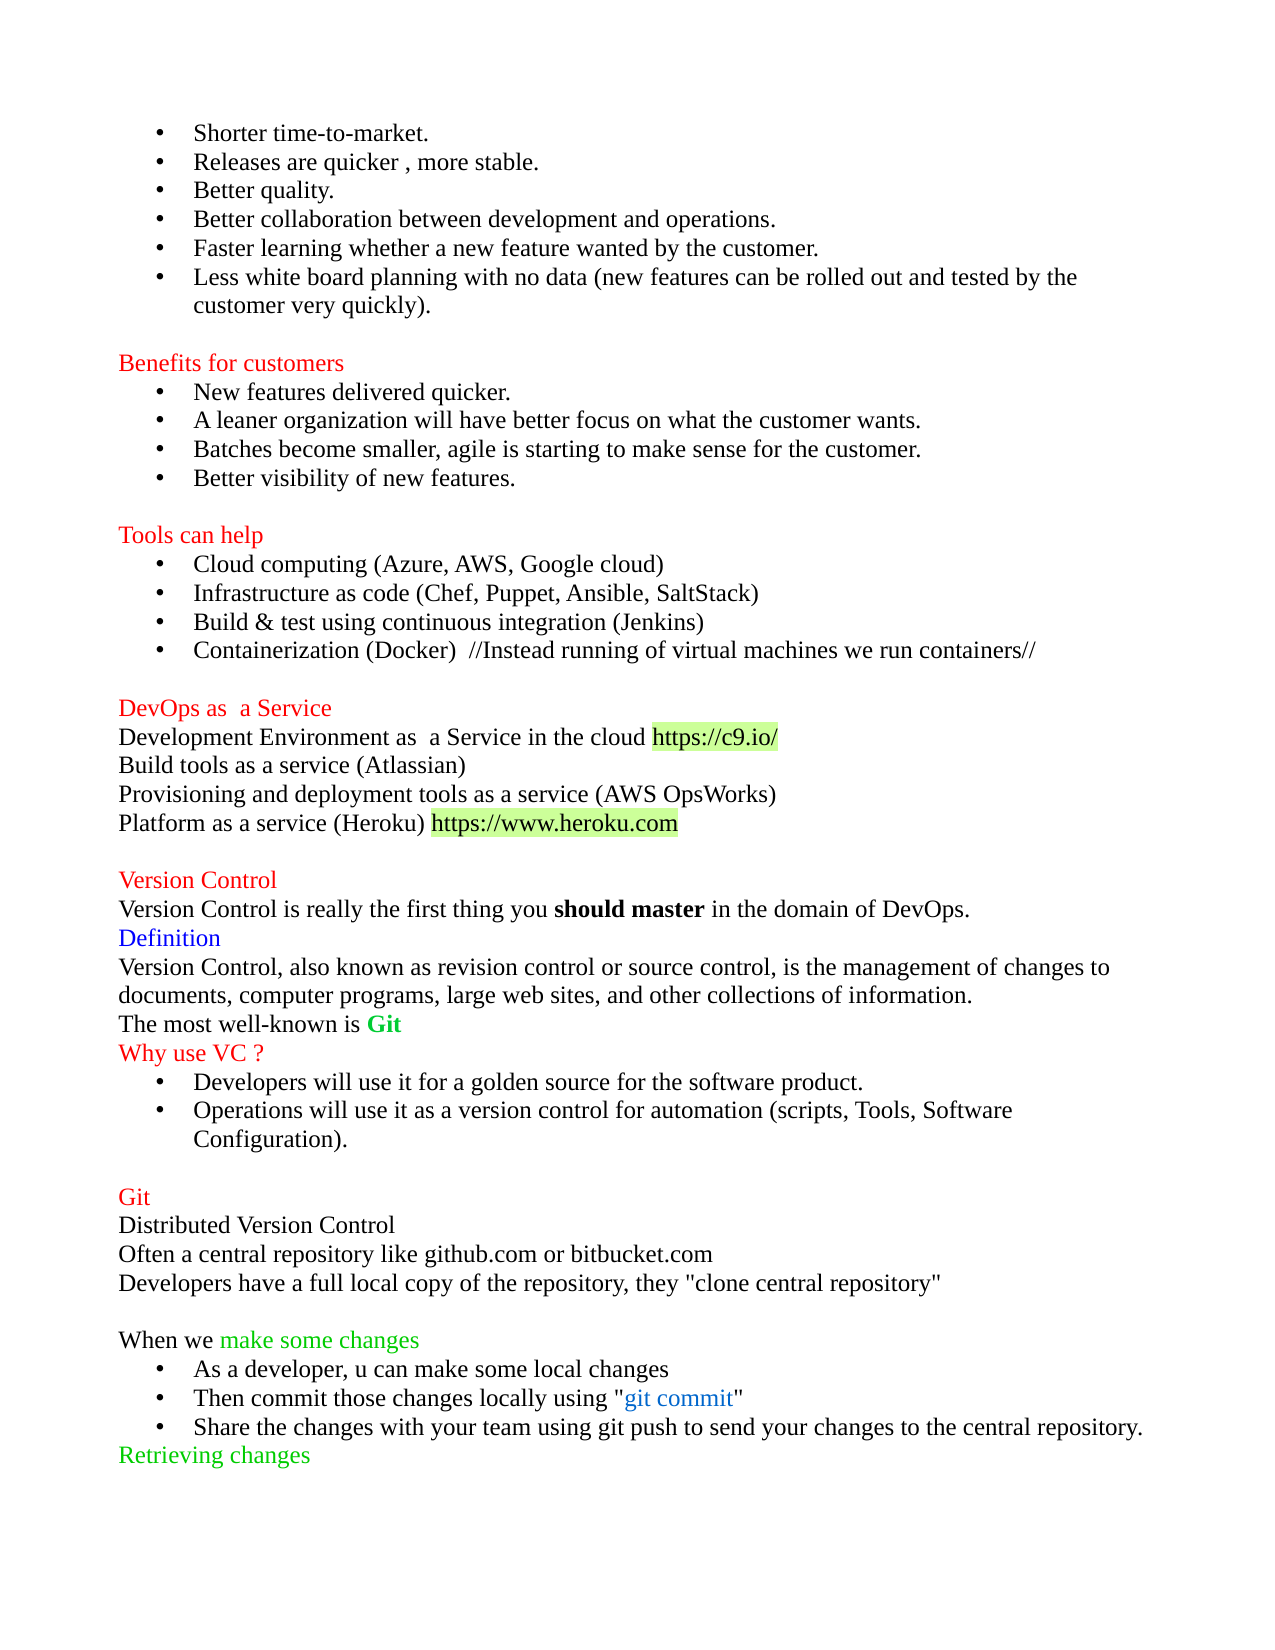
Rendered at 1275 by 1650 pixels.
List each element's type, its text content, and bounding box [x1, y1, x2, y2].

text Version Control [118, 866, 1157, 894]
list Containerization (Docker) //Instead running of virtual machines we run containers// [156, 636, 1157, 664]
list Better visibility of new features. [156, 463, 1157, 492]
list Infrastructure as code (Chef, Puppet, Ansible, SaltStack) [156, 578, 1157, 607]
text Benefits for customers [118, 348, 1157, 377]
list Less white board planning with no data (new features can be rolled out and tested by the customer very quickly). [156, 262, 1157, 319]
text Why use VC ? [118, 1038, 1157, 1067]
text Development Environment as a Service in the cloud https://c9.io/ [118, 722, 1157, 751]
list Better quality. [156, 176, 1157, 204]
text Version Control is really the first thing you should master in the domain of DevOps. [118, 894, 1157, 923]
text Version Control, also known as revision control or source control, is the management of changes to documents, computer programs, large web sites, and other collections of information. [118, 952, 1157, 1009]
list Operations will use it as a version control for automation (scripts, Tools, Software Configuration). [156, 1096, 1157, 1153]
list Share the changes with your team using git push to send your changes to the central repository. [156, 1412, 1157, 1441]
list Batches become smaller, agile is starting to make sense for the customer. [156, 434, 1157, 463]
text Tools can help [118, 521, 1157, 549]
list As a developer, u can make some local changes [156, 1354, 1157, 1383]
list Build & test using continuous integration (Jenkins) [156, 607, 1157, 636]
list Releases are quicker , more stable. [156, 147, 1157, 176]
list New features delivered quicker. [156, 377, 1157, 406]
text Git [118, 1182, 1157, 1211]
list Developers will use it for a golden source for the software product. [156, 1067, 1157, 1096]
text The most well-known is Git [118, 1009, 1157, 1038]
list Cloud computing (Azure, AWS, Google cloud) [156, 549, 1157, 578]
list Then commit those changes locally using "git commit" [156, 1383, 1157, 1412]
text Retrieving changes [118, 1441, 1157, 1469]
text DevOps as a Service [118, 693, 1157, 722]
text Developers have a full local copy of the repository, they "clone central repository" [118, 1268, 1157, 1297]
list Faster learning whether a new feature wanted by the customer. [156, 233, 1157, 262]
text Build tools as a service (Atlassian) [118, 751, 1157, 779]
text Distributed Version Control [118, 1211, 1157, 1239]
text Often a central repository like github.com or bitbucket.com [118, 1239, 1157, 1268]
list A leaner organization will have better focus on what the customer wants. [156, 406, 1157, 434]
list Better collaboration between development and operations. [156, 204, 1157, 233]
list Shorter time-to-market. [156, 118, 1157, 147]
text When we make some changes [118, 1326, 1157, 1354]
text Definition [118, 923, 1157, 952]
text Platform as a service (Heroku) https://www.heroku.com [118, 808, 1157, 837]
text Provisioning and deployment tools as a service (AWS OpsWorks) [118, 779, 1157, 808]
